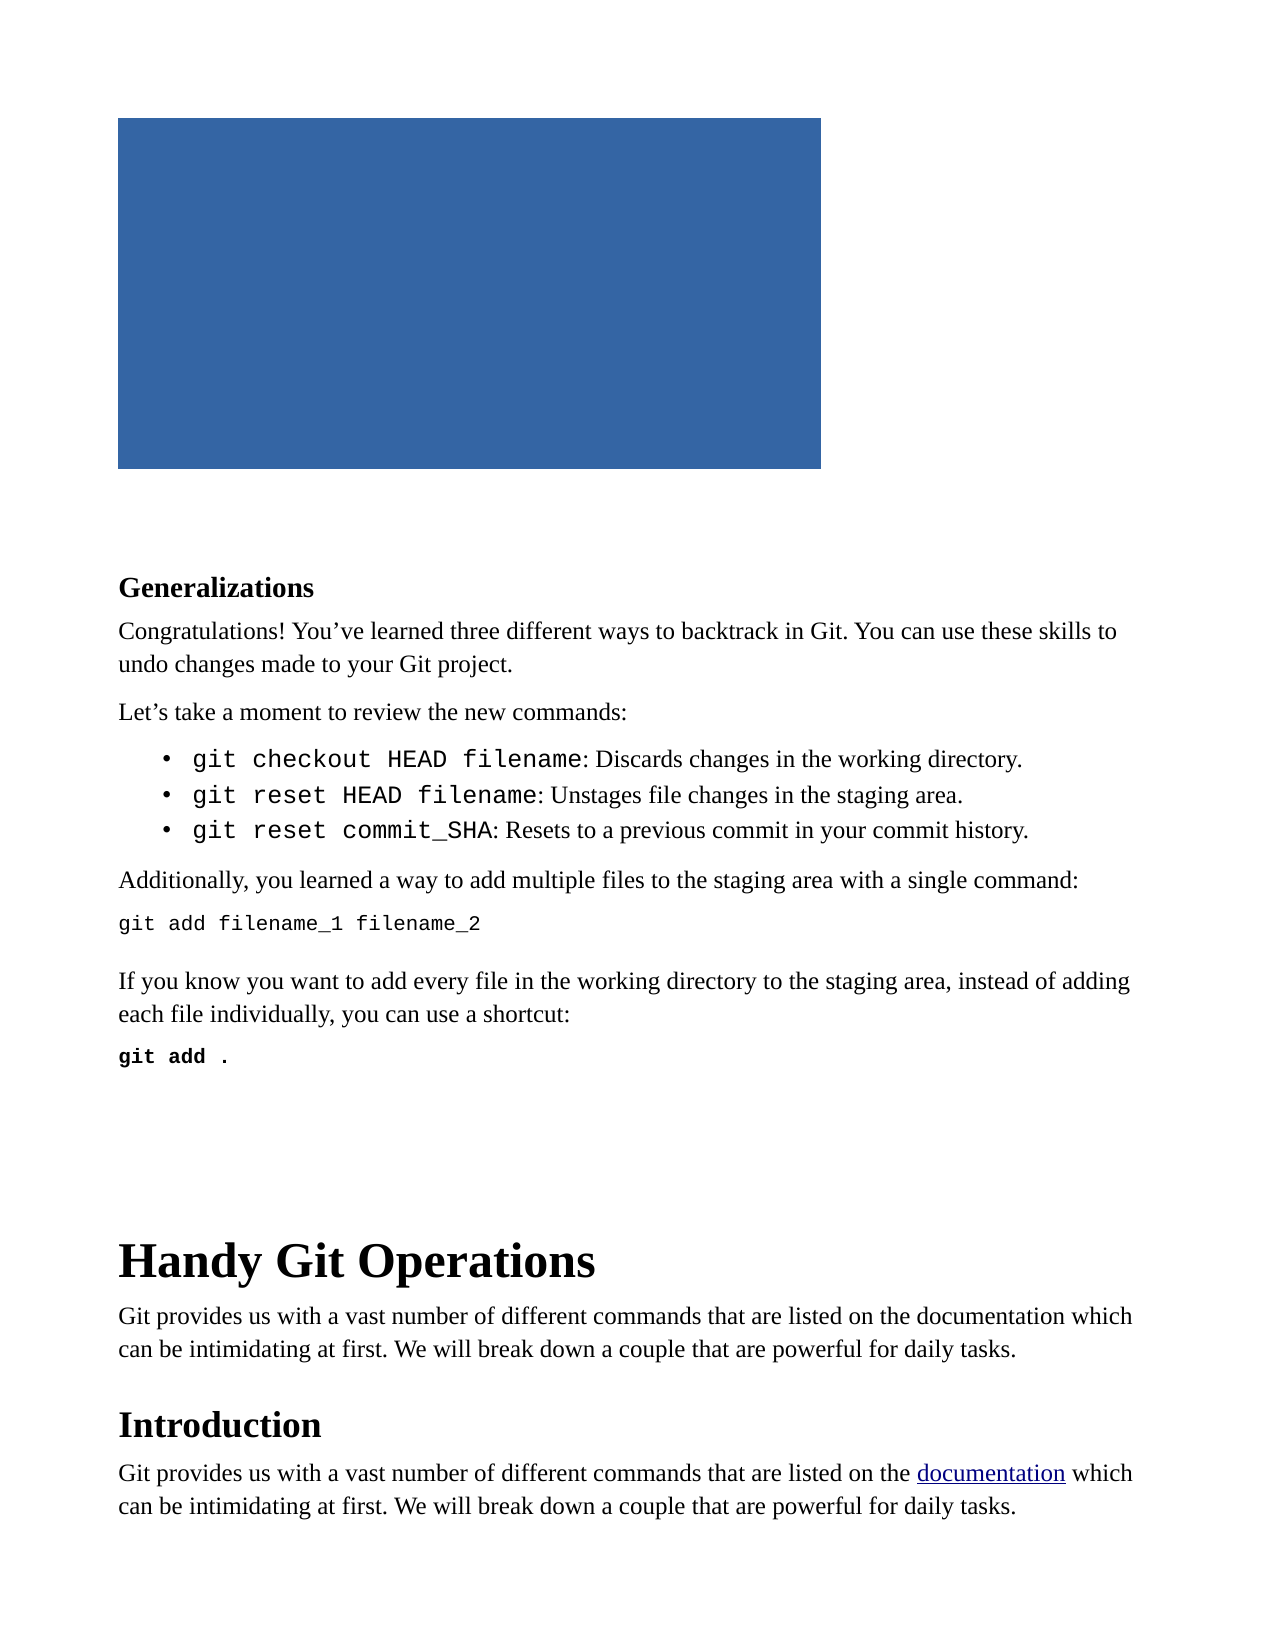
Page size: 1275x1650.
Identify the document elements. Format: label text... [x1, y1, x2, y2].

text Congratulations! You’ve learned three different ways to backtrack in Git. You can use these skills to undo changes made to your Git project. [118, 616, 1157, 678]
text Git provides us with a vast number of different commands that are listed on the documentation which can be intimidating at first. We will break down a couple that are powerful for daily tasks. [118, 1458, 1157, 1520]
text Let’s take a moment to review the new commands: [118, 697, 1157, 725]
subtitle Introduction [118, 1402, 1157, 1445]
text If you know you want to add every file in the working directory to the staging area, instead of adding each file individually, you can use a shortcut: [118, 966, 1157, 1028]
text git add . [118, 1046, 1157, 1070]
subtitle Handy Git Operations [118, 1231, 1157, 1288]
text Additionally, you learned a way to add multiple files to the staging area with a single command: [118, 865, 1157, 894]
text git add filename_1 filename_2 [118, 913, 1157, 936]
list git reset commit_SHA: Resets to a previous commit in your commit history. [162, 815, 1157, 846]
list git checkout HEAD filename: Discards changes in the working directory. [162, 744, 1157, 775]
subtitle Generalizations [118, 570, 1157, 603]
text Git provides us with a vast number of different commands that are listed on the documentation which can be intimidating at first. We will break down a couple that are powerful for daily tasks. [118, 1301, 1157, 1363]
list git reset HEAD filename: Unstages file changes in the staging area. [162, 780, 1157, 811]
